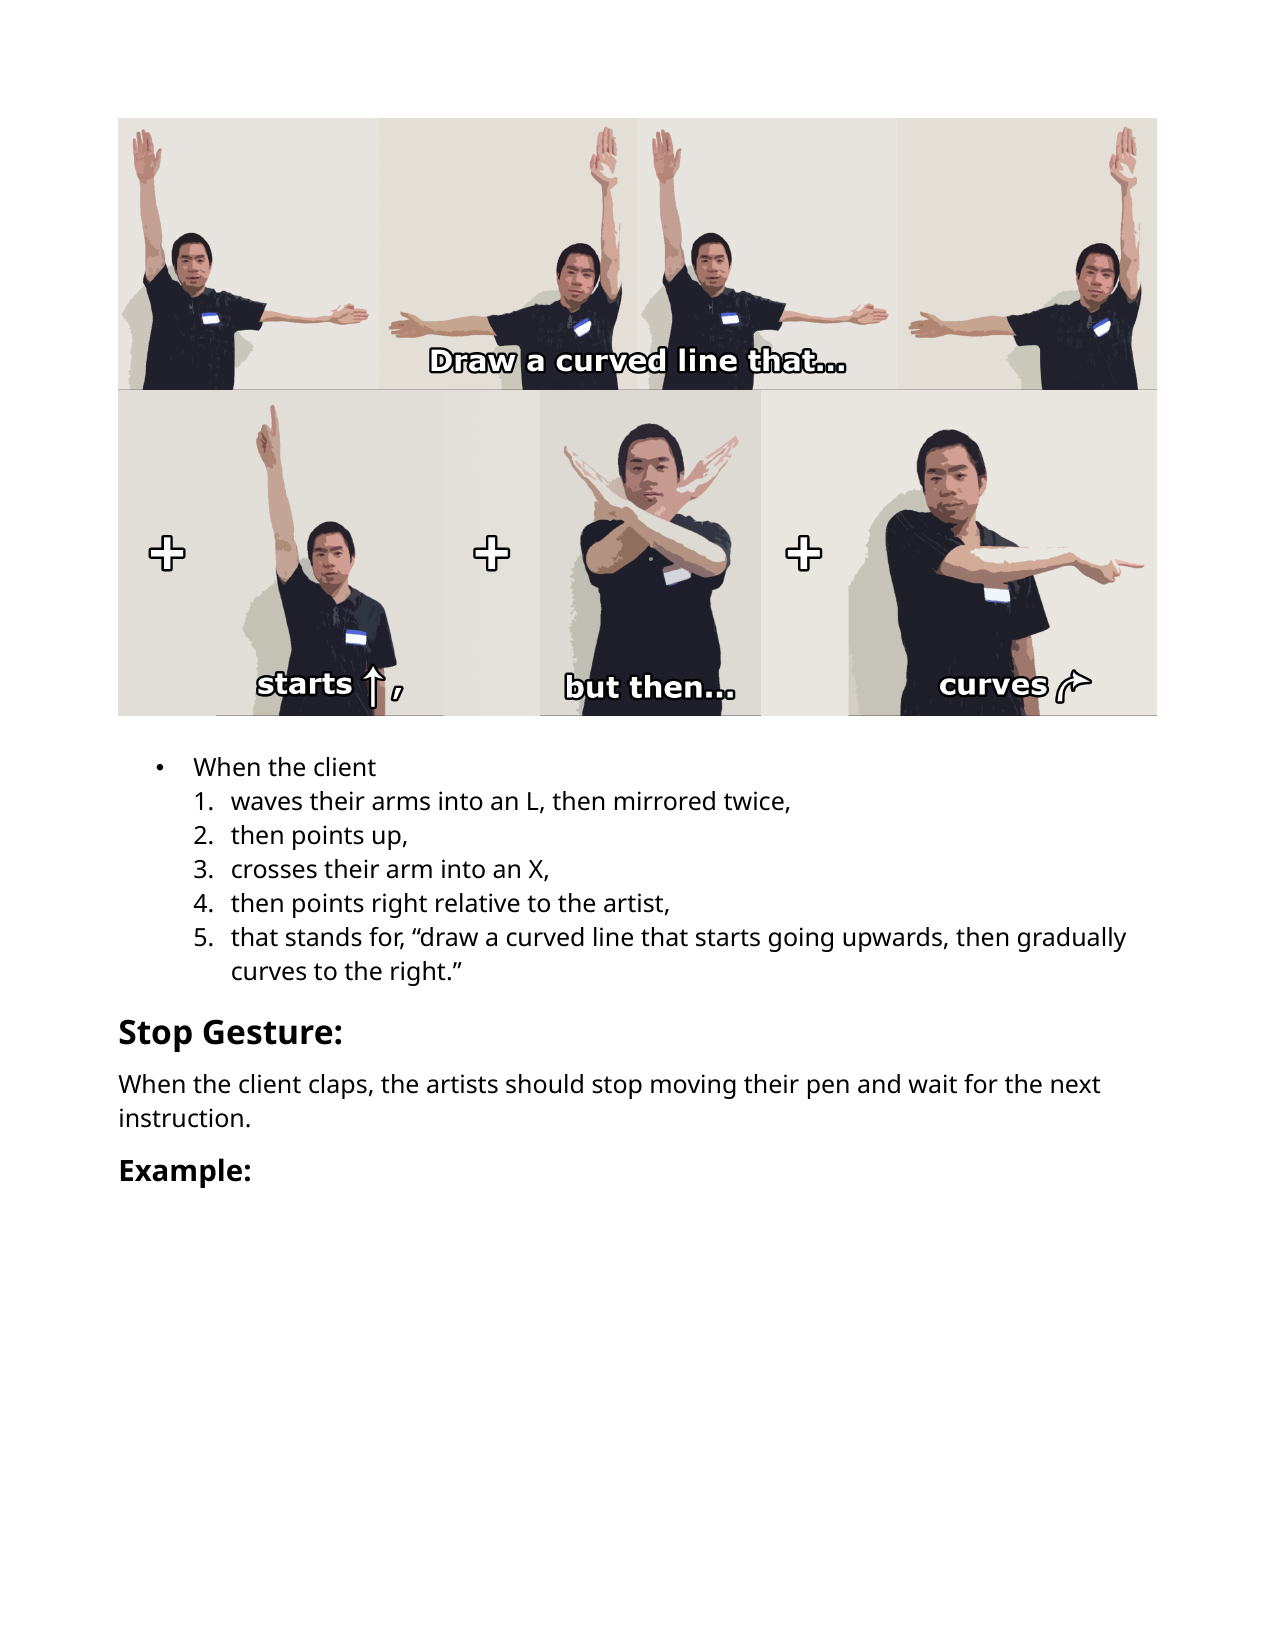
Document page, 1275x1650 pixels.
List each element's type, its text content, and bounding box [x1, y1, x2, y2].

text When the client claps, the artists should stop moving their pen and wait for the next instruction. [118, 1067, 1157, 1135]
list then points up, [193, 817, 1157, 851]
subtitle Stop Gesture: [118, 1008, 1157, 1054]
subtitle Example: [118, 1149, 1157, 1189]
picture [118, 118, 1157, 716]
list crosses their arm into an X, [193, 851, 1157, 886]
list then points right relative to the artist, [193, 886, 1157, 919]
list When the client [156, 749, 1157, 783]
list waves their arms into an L, then mirrored twice, [193, 783, 1157, 817]
list that stands for, “draw a curved line that starts going upwards, then gradually curves to the right.” [193, 919, 1157, 988]
